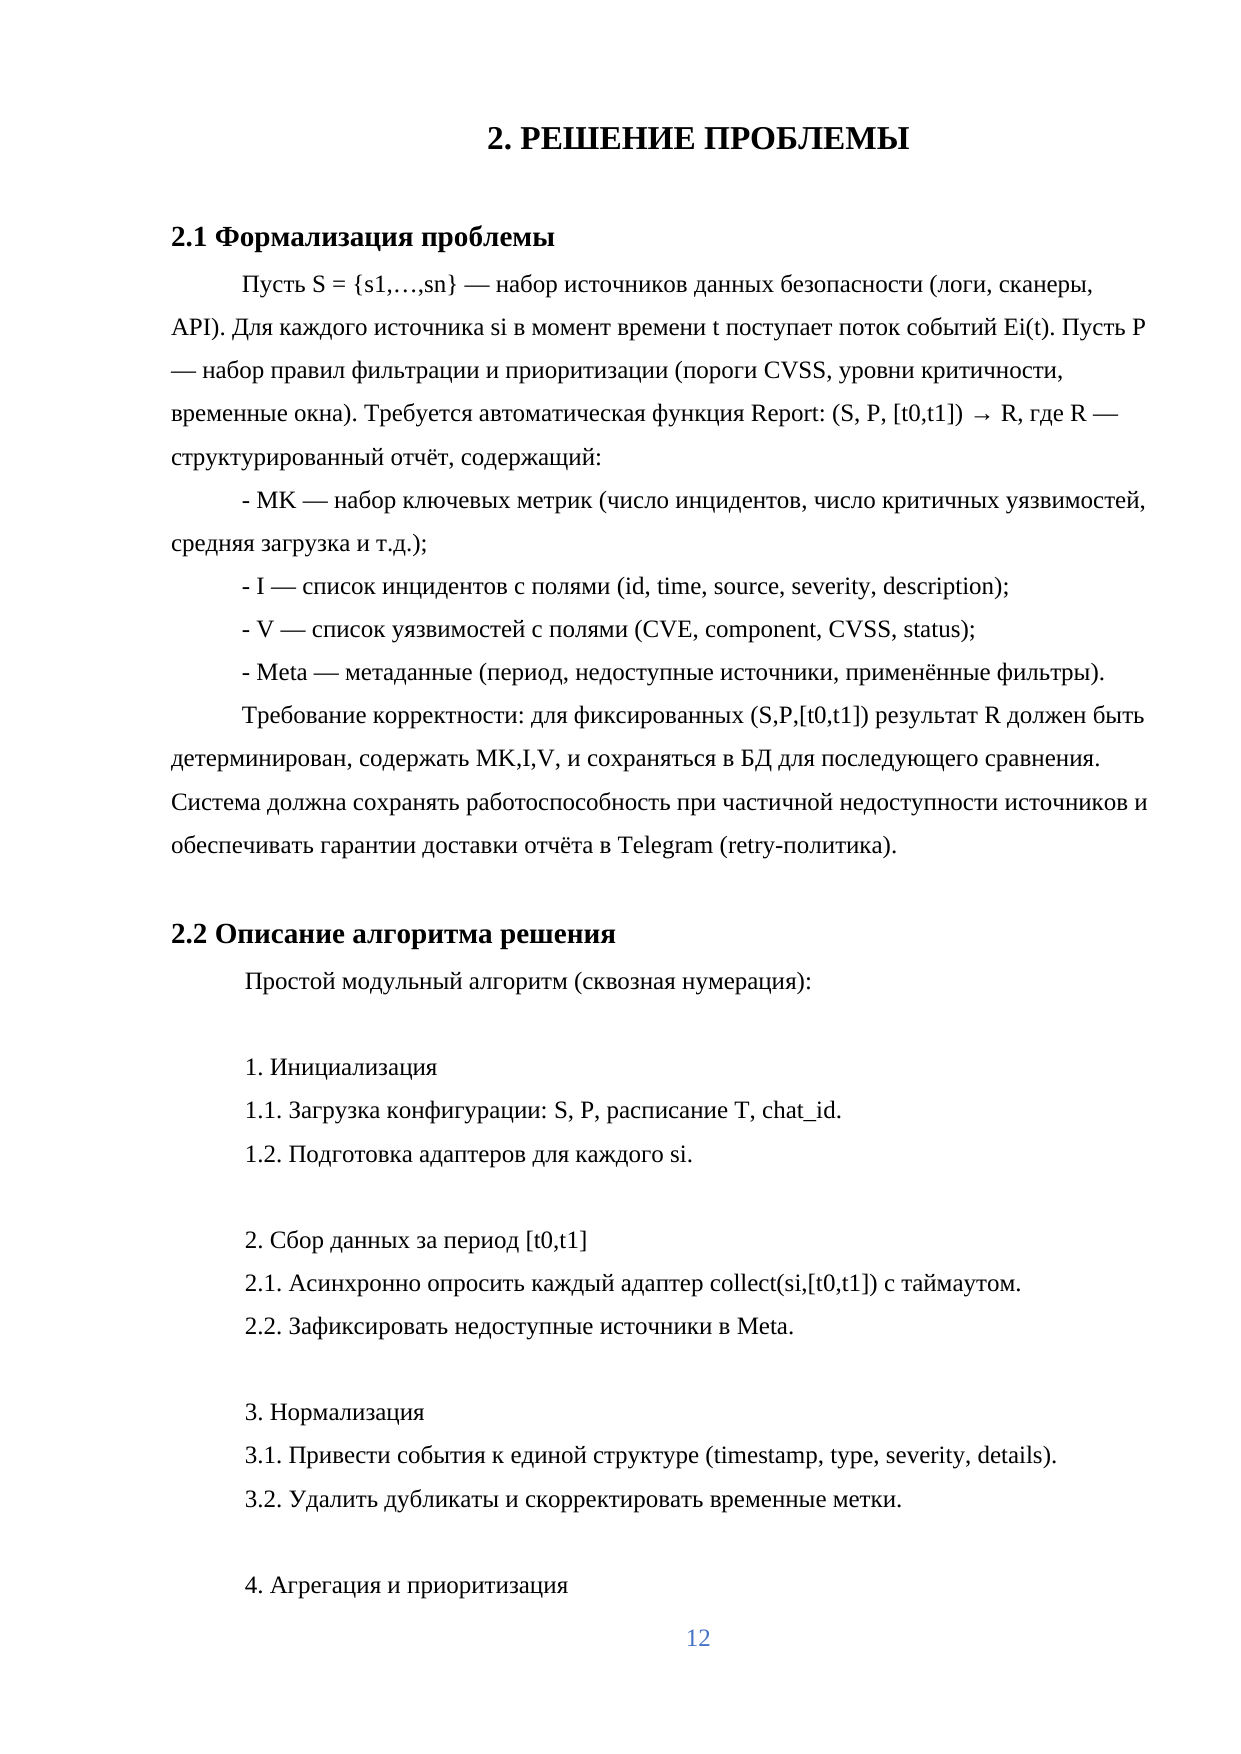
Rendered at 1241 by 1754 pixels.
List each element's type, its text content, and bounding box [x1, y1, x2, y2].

text 2.2 Описание алгоритма решения [171, 916, 1152, 949]
text 3.1. Привести события к единой структуре (timestamp, type, severity, details). [171, 1441, 1152, 1469]
text 2. Сбор данных за период [t0,t1] [171, 1225, 1152, 1254]
subtitle 2. РЕШЕНИЕ ПРОБЛЕМЫ [171, 118, 1152, 156]
text 2.2. Зафиксировать недоступные источники в Meta. [171, 1311, 1152, 1340]
text 1.2. Подготовка адаптеров для каждого si. [171, 1139, 1152, 1167]
text 1.1. Загрузка конфигурации: S, P, расписание T, chat_id. [171, 1096, 1152, 1124]
text 3.2. Удалить дубликаты и скорректировать временные метки. [171, 1484, 1152, 1512]
text Простой модульный алгоритм (сквозная нумерация): [171, 966, 1152, 995]
text Пусть S = {s1,…,sn} — набор источников данных безопасности (логи, сканеры, API). Для каждого источника si в момент времени t поступает поток событий Ei(t). Пусть P — набор правил фильтрации и приоритизации (пороги CVSS, уровни критичности, временные окна). Требуется автоматическая функция Report: (S, P, [t0,t1]) → R, где R — структурированный отчёт, содержащий: [171, 269, 1152, 470]
text 2.1. Асинхронно опросить каждый адаптер collect(si,[t0,t1]) с таймаутом. [171, 1268, 1152, 1297]
text 2.1 Формализация проблемы [171, 219, 1152, 252]
text 4. Агрегация и приоритизация [171, 1570, 1152, 1599]
text - I — список инцидентов с полями (id, time, source, severity, description); [171, 571, 1152, 600]
text - MK — набор ключевых метрик (число инцидентов, число критичных уязвимостей, средняя загрузка и т.д.); [171, 485, 1152, 557]
text 1. Инициализация [171, 1052, 1152, 1081]
text - Meta — метаданные (период, недоступные источники, применённые фильтры). [171, 657, 1152, 686]
text - V — список уязвимостей с полями (CVE, component, CVSS, status); [171, 614, 1152, 643]
text 3. Нормализация [171, 1397, 1152, 1426]
text Требование корректности: для фиксированных (S,P,[t0,t1]) результат R должен быть детерминирован, содержать MK,I,V, и сохраняться в БД для последующего сравнения. Система должна сохранять работоспособность при частичной недоступности источников и обеспечивать гарантии доставки отчёта в Telegram (retry-политика). [171, 700, 1152, 858]
